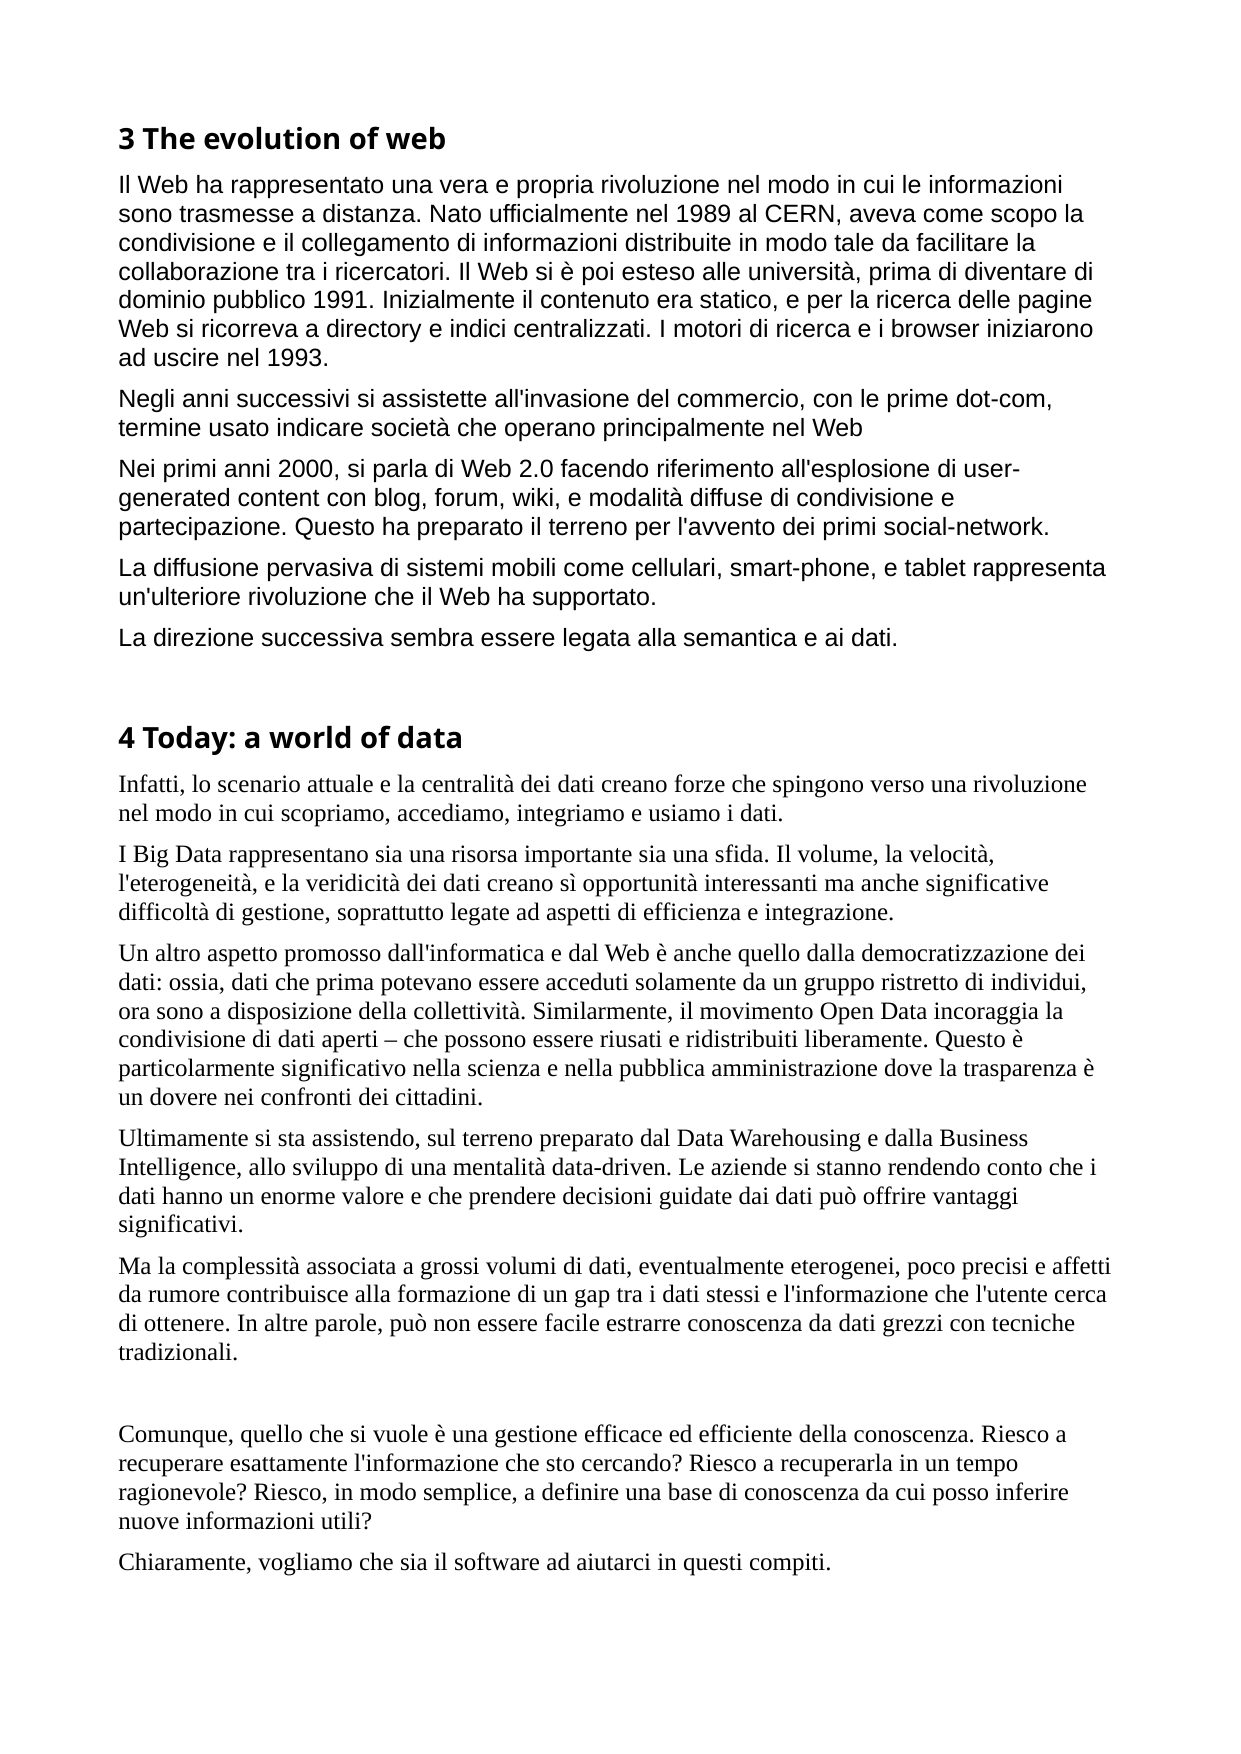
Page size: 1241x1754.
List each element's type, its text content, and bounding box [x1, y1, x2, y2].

text Chiaramente, vogliamo che sia il software ad aiutarci in questi compiti. [118, 1547, 1122, 1576]
text I Big Data rappresentano sia una risorsa importante sia una sfida. Il volume, la velocità, l'eterogeneità, e la veridicità dei dati creano sì opportunità interessanti ma anche significative difficoltà di gestione, soprattutto legate ad aspetti di efficienza e integrazione. [118, 839, 1122, 926]
text Comunque, quello che si vuole è una gestione efficace ed efficiente della conoscenza. Riesco a recuperare esattamente l'informazione che sto cercando? Riesco a recuperarla in un tempo ragionevole? Riesco, in modo semplice, a definire una base di conoscenza da cui posso inferire nuove informazioni utili? [118, 1419, 1122, 1534]
text Un altro aspetto promosso dall'informatica e dal Web è anche quello dalla democratizzazione dei dati: ossia, dati che prima potevano essere acceduti solamente da un gruppo ristretto di individui, ora sono a disposizione della collettività. Similarmente, il movimento Open Data incoraggia la condivisione di dati aperti – che possono essere riusati e ridistribuiti liberamente. Questo è particolarmente significativo nella scienza e nella pubblica amministrazione dove la trasparenza è un dovere nei confronti dei cittadini. [118, 938, 1122, 1111]
subtitle 4 Today: a world of data [118, 717, 1122, 757]
text La diffusione pervasiva di sistemi mobili come cellulari, smart-phone, e tablet rappresenta un'ulteriore rivoluzione che il Web ha supportato. [118, 553, 1122, 610]
text Ma la complessità associata a grossi volumi di dati, eventualmente eterogenei, poco precisi e affetti da rumore contribuisce alla formazione di un gap tra i dati stessi e l'informazione che l'utente cerca di ottenere. In altre parole, può non essere facile estrarre conoscenza da dati grezzi con tecniche tradizionali. [118, 1251, 1122, 1366]
text La direzione successiva sembra essere legata alla semantica e ai dati. [118, 623, 1122, 651]
text Negli anni successivi si assistette all'invasione del commercio, con le prime dot-com, termine usato indicare società che operano principalmente nel Web [118, 384, 1122, 441]
subtitle 3 The evolution of web [118, 118, 1122, 158]
text Infatti, lo scenario attuale e la centralità dei dati creano forze che spingono verso una rivoluzione nel modo in cui scopriamo, accediamo, integriamo e usiamo i dati. [118, 769, 1122, 827]
text Ultimamente si sta assistendo, sul terreno preparato dal Data Warehousing e dalla Business Intelligence, allo sviluppo di una mentalità data-driven. Le aziende si stanno rendendo conto che i dati hanno un enorme valore e che prendere decisioni guidate dai dati può offrire vantaggi significativi. [118, 1123, 1122, 1238]
text Il Web ha rappresentato una vera e propria rivoluzione nel modo in cui le informazioni sono trasmesse a distanza. Nato ufficialmente nel 1989 al CERN, aveva come scopo la condivisione e il collegamento di informazioni distribuite in modo tale da facilitare la collaborazione tra i ricercatori. Il Web si è poi esteso alle università, prima di diventare di dominio pubblico 1991. Inizialmente il contenuto era statico, e per la ricerca delle pagine Web si ricorreva a directory e indici centralizzati. I motori di ricerca e i browser iniziarono ad uscire nel 1993. [118, 170, 1122, 371]
text Nei primi anni 2000, si parla di Web 2.0 facendo riferimento all'esplosione di user-generated content con blog, forum, wiki, e modalità diffuse di condivisione e partecipazione. Questo ha preparato il terreno per l'avvento dei primi social-network. [118, 454, 1122, 540]
